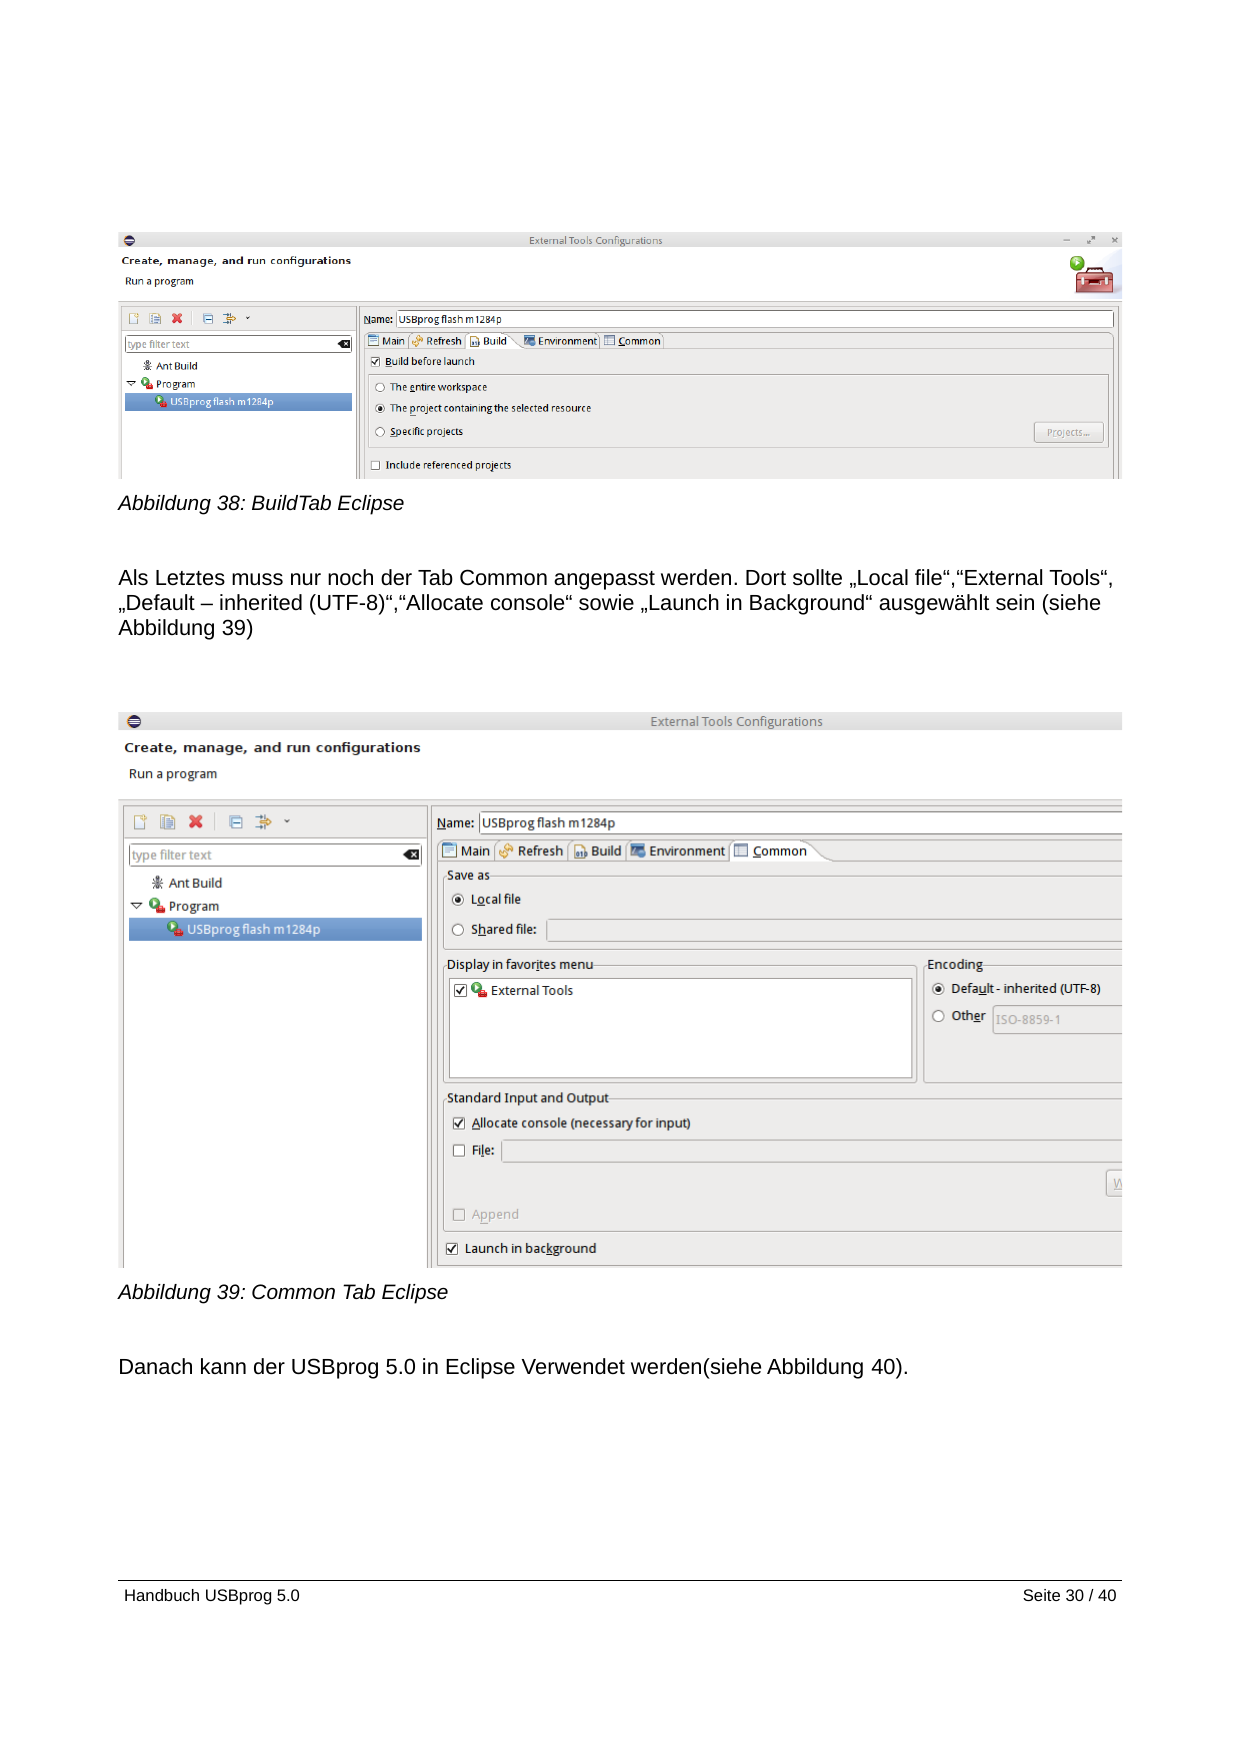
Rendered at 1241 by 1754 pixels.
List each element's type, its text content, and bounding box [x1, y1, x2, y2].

picture [118, 232, 1123, 479]
text Als Letztes muss nur noch der Tab Common angepasst werden. Dort sollte „Local file“,“External Tools“, „Default – inherited (UTF-8)“,“Allocate console“ sowie „Launch in Background“ ausgewählt sein (siehe Abbildung 39) [118, 564, 1122, 640]
text Danach kann der USBprog 5.0 in Eclipse Verwendet werden(siehe Abbildung 40). [118, 1354, 1122, 1379]
text Abbildung 39: Common Tab Eclipse [118, 1268, 1122, 1303]
text Abbildung 38: BuildTab Eclipse [118, 479, 1122, 514]
picture [118, 712, 1123, 1268]
